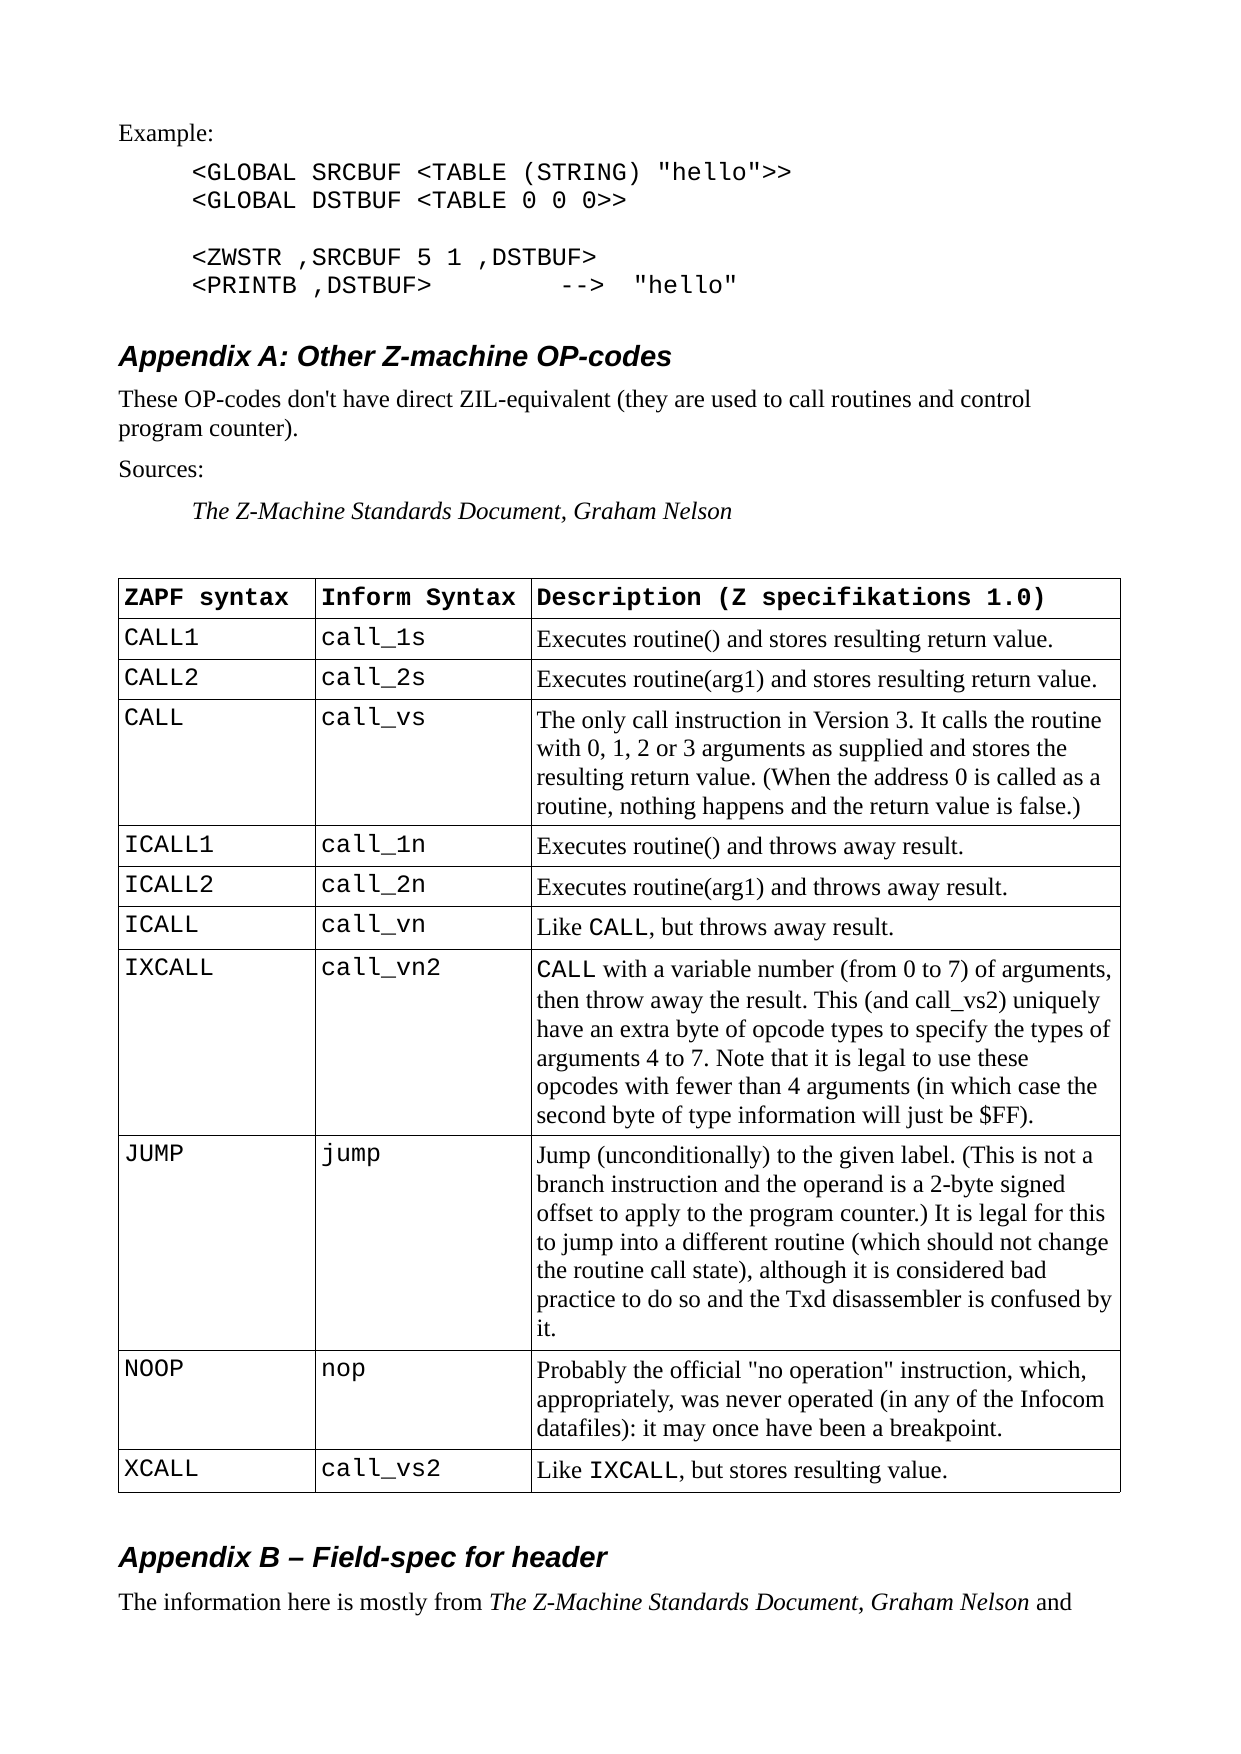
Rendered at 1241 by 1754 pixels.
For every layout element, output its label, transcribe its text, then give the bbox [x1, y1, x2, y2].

table_cell ICALL1 [119, 826, 315, 866]
table_cell call_vn2 [316, 950, 531, 1134]
table_cell XCALL [119, 1450, 315, 1492]
table_cell NOOP [119, 1351, 315, 1449]
text Sources: [118, 454, 1122, 483]
table_cell Executes routine() and stores resulting return value. [532, 619, 1120, 658]
subtitle Appendix A: Other Z-machine OP-codes [118, 338, 1122, 372]
table_cell Jump (unconditionally) to the given label. (This is not a branch instruction and the operand is a 2-byte signed offset to apply to the program counter.) It is legal for this to jump into a different routine (which should not change the routine call state), although it is considered bad practice to do so and the Txd disassembler is confused by it. [532, 1136, 1120, 1349]
table_cell CALL2 [119, 660, 315, 699]
table_header Inform Syntax [316, 579, 531, 618]
table_cell CALL [119, 700, 315, 825]
table_header Description (Z specifikations 1.0) [532, 579, 1120, 618]
table_cell call_2n [316, 867, 531, 906]
table_cell Executes routine() and throws away result. [532, 826, 1120, 866]
table_cell Executes routine(arg1) and stores resulting return value. [532, 660, 1120, 699]
table_cell Like CALL, but throws away result. [532, 907, 1120, 948]
table_cell call_vn [316, 907, 531, 948]
table_cell JUMP [119, 1136, 315, 1349]
table_cell CALL with a variable number (from 0 to 7) of arguments, then throw away the result. This (and call_vs2) uniquely have an extra byte of opcode types to specify the types of arguments 4 to 7. Note that it is legal to use these opcodes with fewer than 4 arguments (in which case the second byte of type information will just be $FF). [532, 950, 1120, 1134]
table_cell jump [316, 1136, 531, 1349]
table_cell CALL1 [119, 619, 315, 658]
table_cell ICALL [119, 907, 315, 948]
table_cell call_1n [316, 826, 531, 866]
text The information here is mostly from The Z-Machine Standards Document, Graham Nelson and [118, 1587, 1122, 1615]
text These OP-codes don't have direct ZIL-equivalent (they are used to call routines and control program counter). [118, 384, 1122, 442]
table_cell call_vs2 [316, 1450, 531, 1492]
table_cell call_vs [316, 700, 531, 825]
table_cell call_1s [316, 619, 531, 658]
table_cell ICALL2 [119, 867, 315, 906]
subtitle Appendix B – Field-spec for header [118, 1541, 1122, 1574]
text The Z-Machine Standards Document, Graham Nelson [118, 496, 1122, 524]
table_cell Like IXCALL, but stores resulting value. [532, 1450, 1120, 1492]
table_cell nop [316, 1351, 531, 1449]
table_cell Executes routine(arg1) and throws away result. [532, 867, 1120, 906]
table_cell IXCALL [119, 950, 315, 1134]
table_cell Probably the official "no operation" instruction, which, appropriately, was never operated (in any of the Infocom datafiles): it may once have been a breakpoint. [532, 1351, 1120, 1449]
text <GLOBAL SRCBUF <TABLE (STRING) "hello">> <GLOBAL DSTBUF <TABLE 0 0 0>> <ZWSTR ,SRCBUF 5 1 ,DSTBUF> <PRINTB ,DSTBUF> --> "hello" [118, 159, 1122, 301]
text Example: [118, 118, 1122, 147]
table_cell The only call instruction in Version 3. It calls the routine with 0, 1, 2 or 3 arguments as supplied and stores the resulting return value. (When the address 0 is called as a routine, nothing happens and the return value is false.) [532, 700, 1120, 825]
table_header ZAPF syntax [119, 579, 315, 618]
table_cell call_2s [316, 660, 531, 699]
